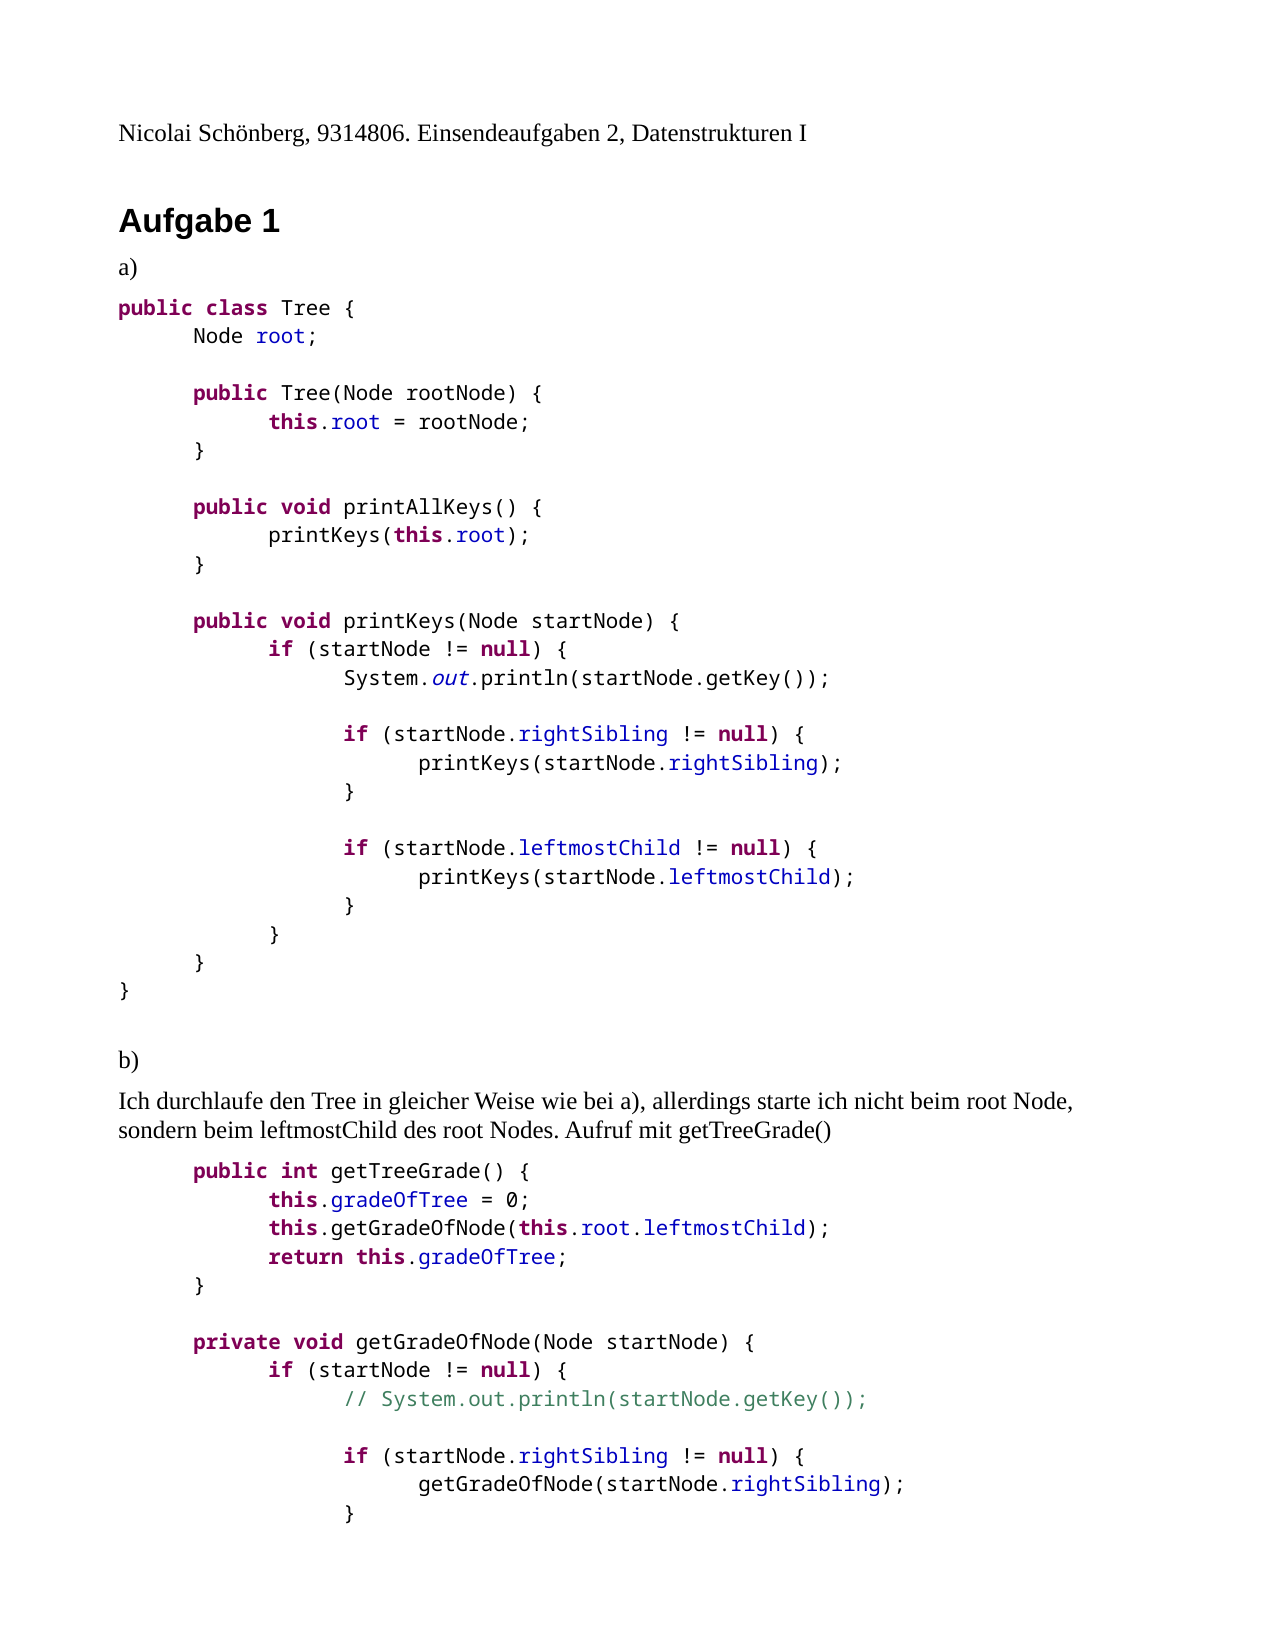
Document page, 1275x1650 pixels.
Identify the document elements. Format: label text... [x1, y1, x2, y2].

text public void printKeys(Node startNode) { [118, 606, 1157, 634]
text } [118, 1498, 1157, 1526]
text System.out.println(startNode.getKey()); [118, 663, 1157, 691]
text Nicolai Schönberg, 9314806. Einsendeaufgaben 2, Datenstrukturen I [118, 118, 1157, 147]
text if (startNode.rightSibling != null) { [118, 1441, 1157, 1469]
text } [118, 549, 1157, 577]
text Node root; [118, 321, 1157, 350]
text this.getGradeOfNode(this.root.leftmostChild); [118, 1213, 1157, 1242]
text public int getTreeGrade() { [118, 1156, 1157, 1185]
text public void printAllKeys() { [118, 492, 1157, 521]
text } [118, 776, 1157, 805]
text // System.out.println(startNode.getKey()); [118, 1384, 1157, 1412]
text printKeys(this.root); [118, 521, 1157, 549]
text if (startNode.leftmostChild != null) { [118, 833, 1157, 862]
text } [118, 947, 1157, 976]
subtitle Aufgabe 1 [118, 201, 1157, 239]
text b) [118, 1045, 1157, 1074]
text Ich durchlaufe den Tree in gleicher Weise wie bei a), allerdings starte ich nicht beim root Node, sondern beim leftmostChild des root Nodes. Aufruf mit getTreeGrade() [118, 1086, 1157, 1144]
text } [118, 976, 1157, 1004]
text return this.gradeOfTree; [118, 1242, 1157, 1270]
text this.gradeOfTree = 0; [118, 1185, 1157, 1213]
text } [118, 919, 1157, 947]
text } [118, 1270, 1157, 1299]
text if (startNode.rightSibling != null) { [118, 719, 1157, 748]
text printKeys(startNode.rightSibling); [118, 748, 1157, 776]
text public Tree(Node rootNode) { [118, 378, 1157, 407]
text this.root = rootNode; [118, 407, 1157, 435]
text private void getGradeOfNode(Node startNode) { [118, 1327, 1157, 1356]
text getGradeOfNode(startNode.rightSibling); [118, 1469, 1157, 1498]
text public class Tree { [118, 293, 1157, 321]
text a) [118, 252, 1157, 281]
text printKeys(startNode.leftmostChild); [118, 862, 1157, 890]
text if (startNode != null) { [118, 1356, 1157, 1384]
text if (startNode != null) { [118, 634, 1157, 663]
text } [118, 890, 1157, 919]
text } [118, 435, 1157, 464]
